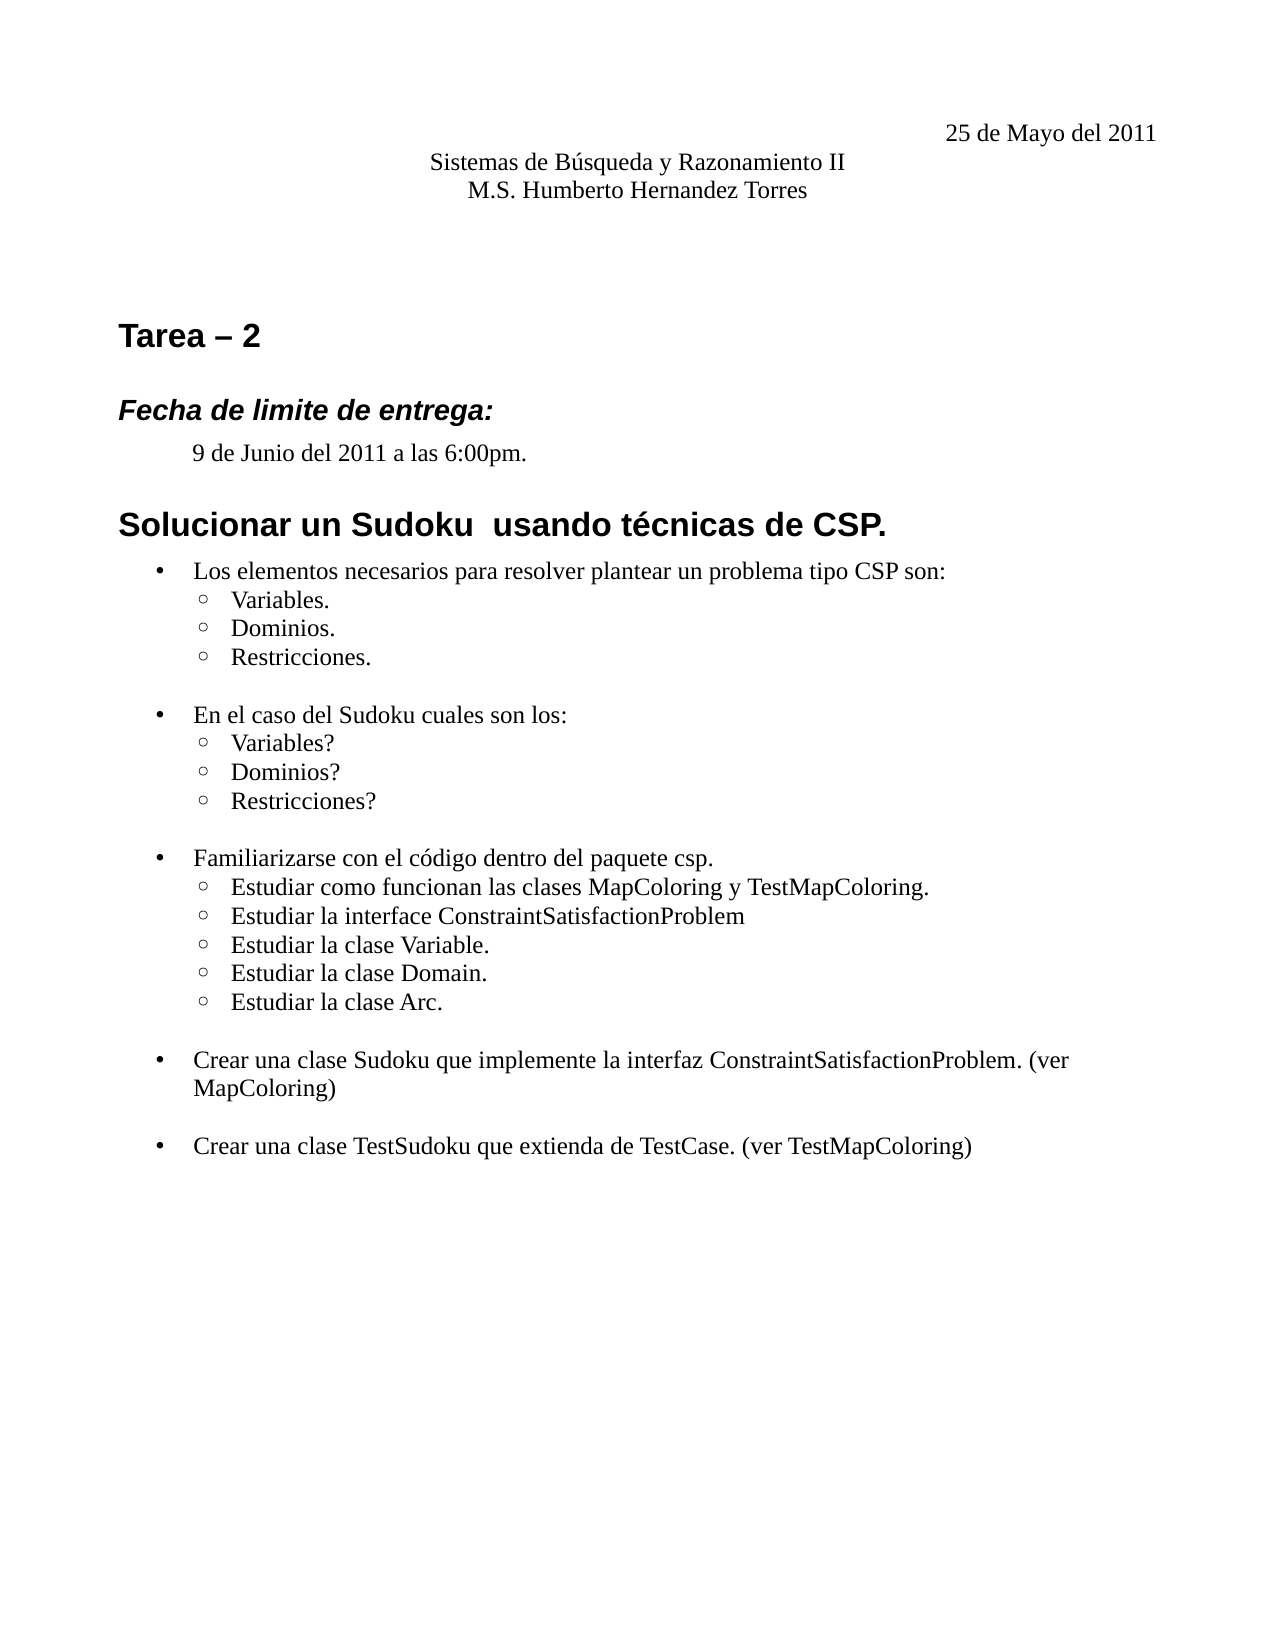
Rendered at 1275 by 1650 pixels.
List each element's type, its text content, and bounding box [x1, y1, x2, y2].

list Restricciones. [193, 642, 1157, 671]
list Variables? [193, 728, 1157, 757]
list Crear una clase TestSudoku que extienda de TestCase. (ver TestMapColoring) [156, 1131, 1157, 1160]
list Los elementos necesarios para resolver plantear un problema tipo CSP son: [156, 556, 1157, 585]
list Crear una clase Sudoku que implemente la interfaz ConstraintSatisfactionProblem. (ver MapColoring) [156, 1045, 1157, 1102]
list Familiarizarse con el código dentro del paquete csp. [156, 843, 1157, 872]
list Estudiar la interface ConstraintSatisfactionProblem [193, 901, 1157, 930]
list Variables. [193, 585, 1157, 613]
subtitle Solucionar un Sudoku usando técnicas de CSP. [118, 505, 1157, 543]
list En el caso del Sudoku cuales son los: [156, 700, 1157, 728]
list Dominios? [193, 757, 1157, 786]
subtitle Fecha de limite de entrega: [118, 392, 1157, 426]
subtitle Tarea – 2 [118, 316, 1157, 355]
list Estudiar como funcionan las clases MapColoring y TestMapColoring. [193, 872, 1157, 901]
list Estudiar la clase Domain. [193, 958, 1157, 987]
list Restricciones? [193, 786, 1157, 815]
text 9 de Junio del 2011 a las 6:00pm. [118, 438, 1157, 467]
list Estudiar la clase Arc. [193, 987, 1157, 1016]
list Estudiar la clase Variable. [193, 930, 1157, 958]
list Dominios. [193, 613, 1157, 642]
